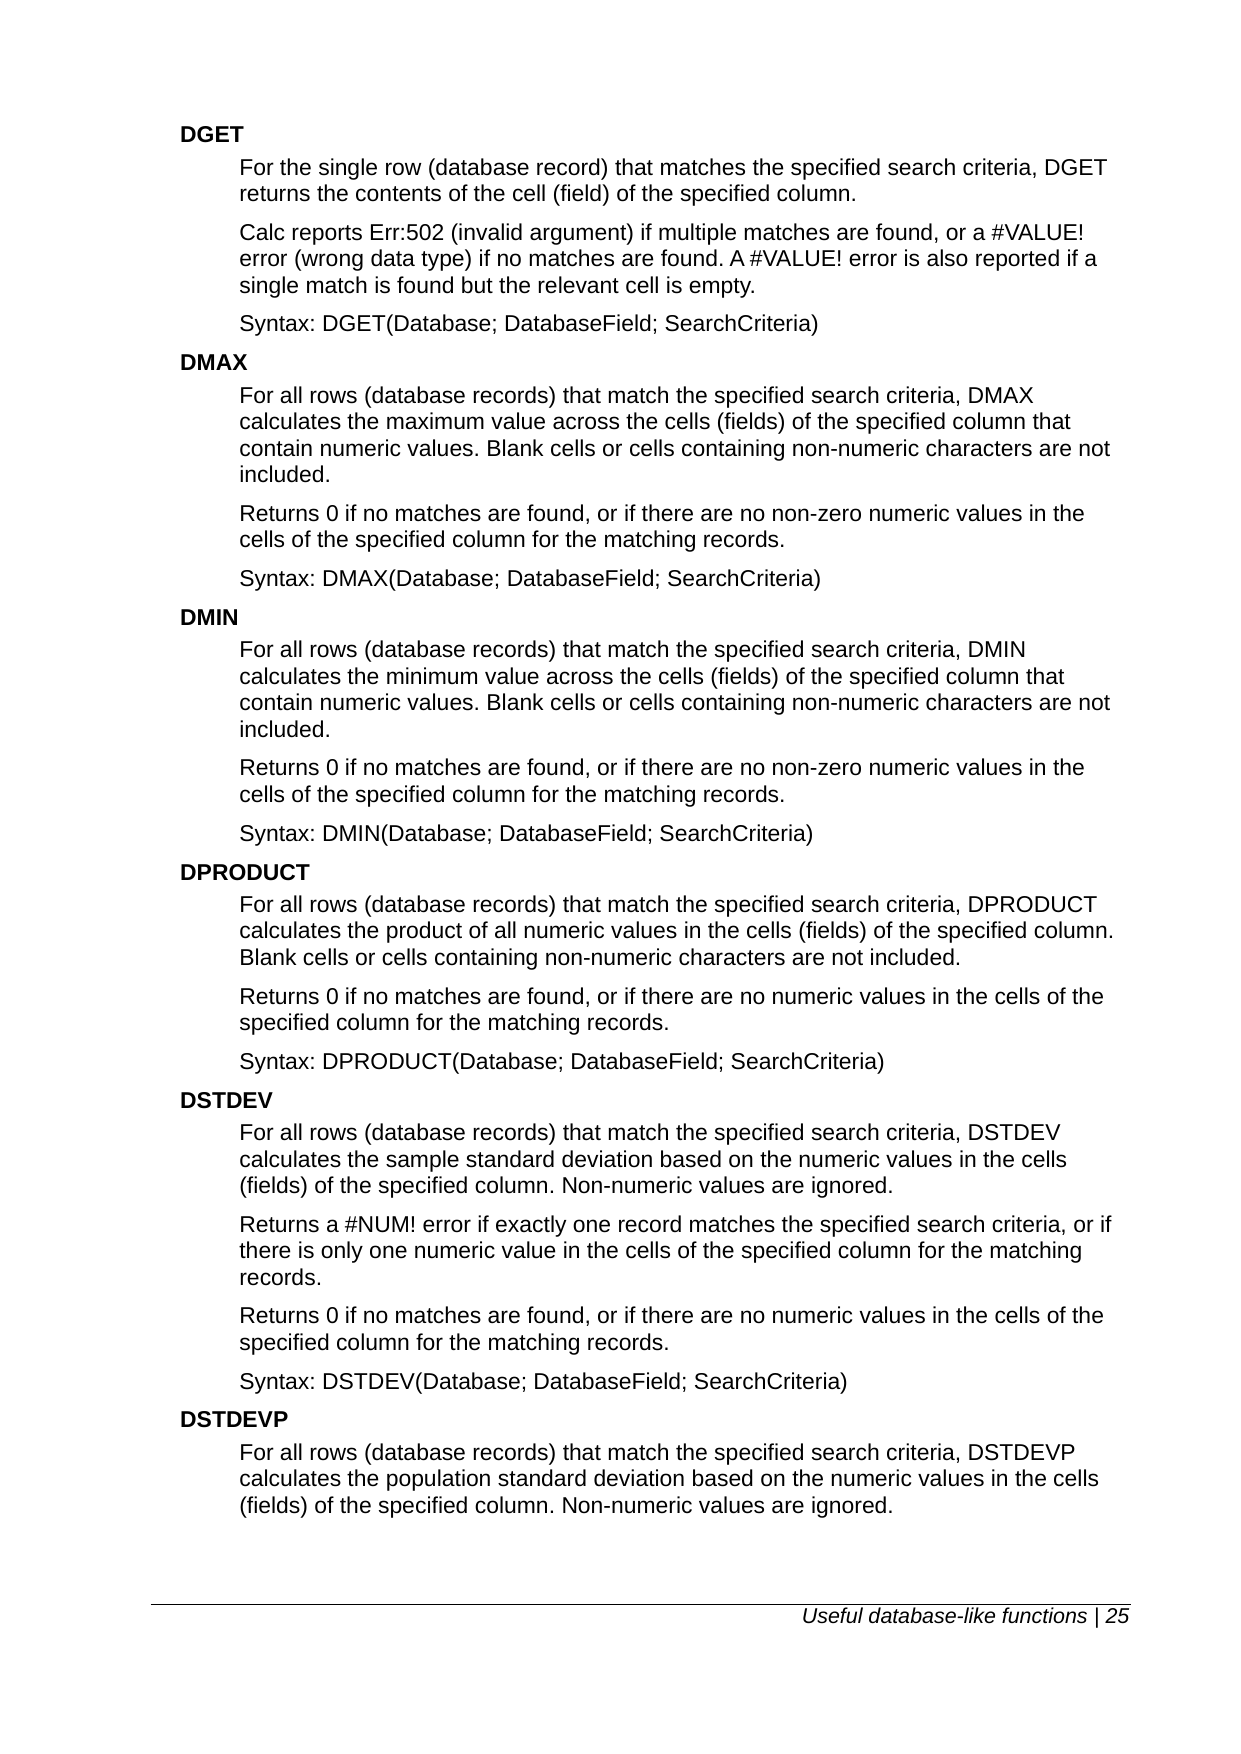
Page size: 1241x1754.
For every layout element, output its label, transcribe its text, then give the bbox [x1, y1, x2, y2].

text DSTDEVP [180, 1406, 1131, 1433]
text Returns 0 if no matches are found, or if there are no non-zero numeric values in the cells of the specified column for the matching records. [239, 754, 1131, 807]
text Returns a #NUM! error if exactly one record matches the specified search criteria, or if there is only one numeric value in the cells of the specified column for the matching records. [239, 1211, 1131, 1290]
text DSTDEV [180, 1087, 1131, 1113]
text DPRODUCT [180, 858, 1131, 885]
text For all rows (database records) that match the specified search criteria, DMAX calculates the maximum value across the cells (fields) of the specified column that contain numeric values. Blank cells or cells containing non-numeric characters are not included. [239, 382, 1131, 487]
text Returns 0 if no matches are found, or if there are no numeric values in the cells of the specified column for the matching records. [239, 983, 1131, 1035]
text DGET [180, 121, 1131, 147]
text Syntax: DSTDEV(Database; DatabaseField; SearchCriteria) [239, 1368, 1131, 1394]
text Syntax: DPRODUCT(Database; DatabaseField; SearchCriteria) [239, 1048, 1131, 1074]
text DMAX [180, 349, 1131, 376]
text Calc reports Err:502 (invalid argument) if multiple matches are found, or a #VALUE! error (wrong data type) if no matches are found. A #VALUE! error is also reported if a single match is found but the relevant cell is empty. [239, 219, 1131, 298]
text Syntax: DMAX(Database; DatabaseField; SearchCriteria) [239, 565, 1131, 591]
text Syntax: DMIN(Database; DatabaseField; SearchCriteria) [239, 819, 1131, 846]
text For all rows (database records) that match the specified search criteria, DSTDEV calculates the sample standard deviation based on the numeric values in the cells (fields) of the specified column. Non-numeric values are ignored. [239, 1119, 1131, 1198]
text For all rows (database records) that match the specified search criteria, DSTDEVP calculates the population standard deviation based on the numeric values in the cells (fields) of the specified column. Non-numeric values are ignored. [239, 1439, 1131, 1518]
text Returns 0 if no matches are found, or if there are no numeric values in the cells of the specified column for the matching records. [239, 1302, 1131, 1355]
text For all rows (database records) that match the specified search criteria, DMIN calculates the minimum value across the cells (fields) of the specified column that contain numeric values. Blank cells or cells containing non-numeric characters are not included. [239, 636, 1131, 742]
text For the single row (database record) that matches the specified search criteria, DGET returns the contents of the cell (field) of the specified column. [239, 154, 1131, 206]
text DMIN [180, 604, 1131, 630]
text Returns 0 if no matches are found, or if there are no non-zero numeric values in the cells of the specified column for the matching records. [239, 500, 1131, 552]
text For all rows (database records) that match the specified search criteria, DPRODUCT calculates the product of all numeric values in the cells (fields) of the specified column. Blank cells or cells containing non-numeric characters are not included. [239, 891, 1131, 970]
text Syntax: DGET(Database; DatabaseField; SearchCriteria) [239, 310, 1131, 337]
